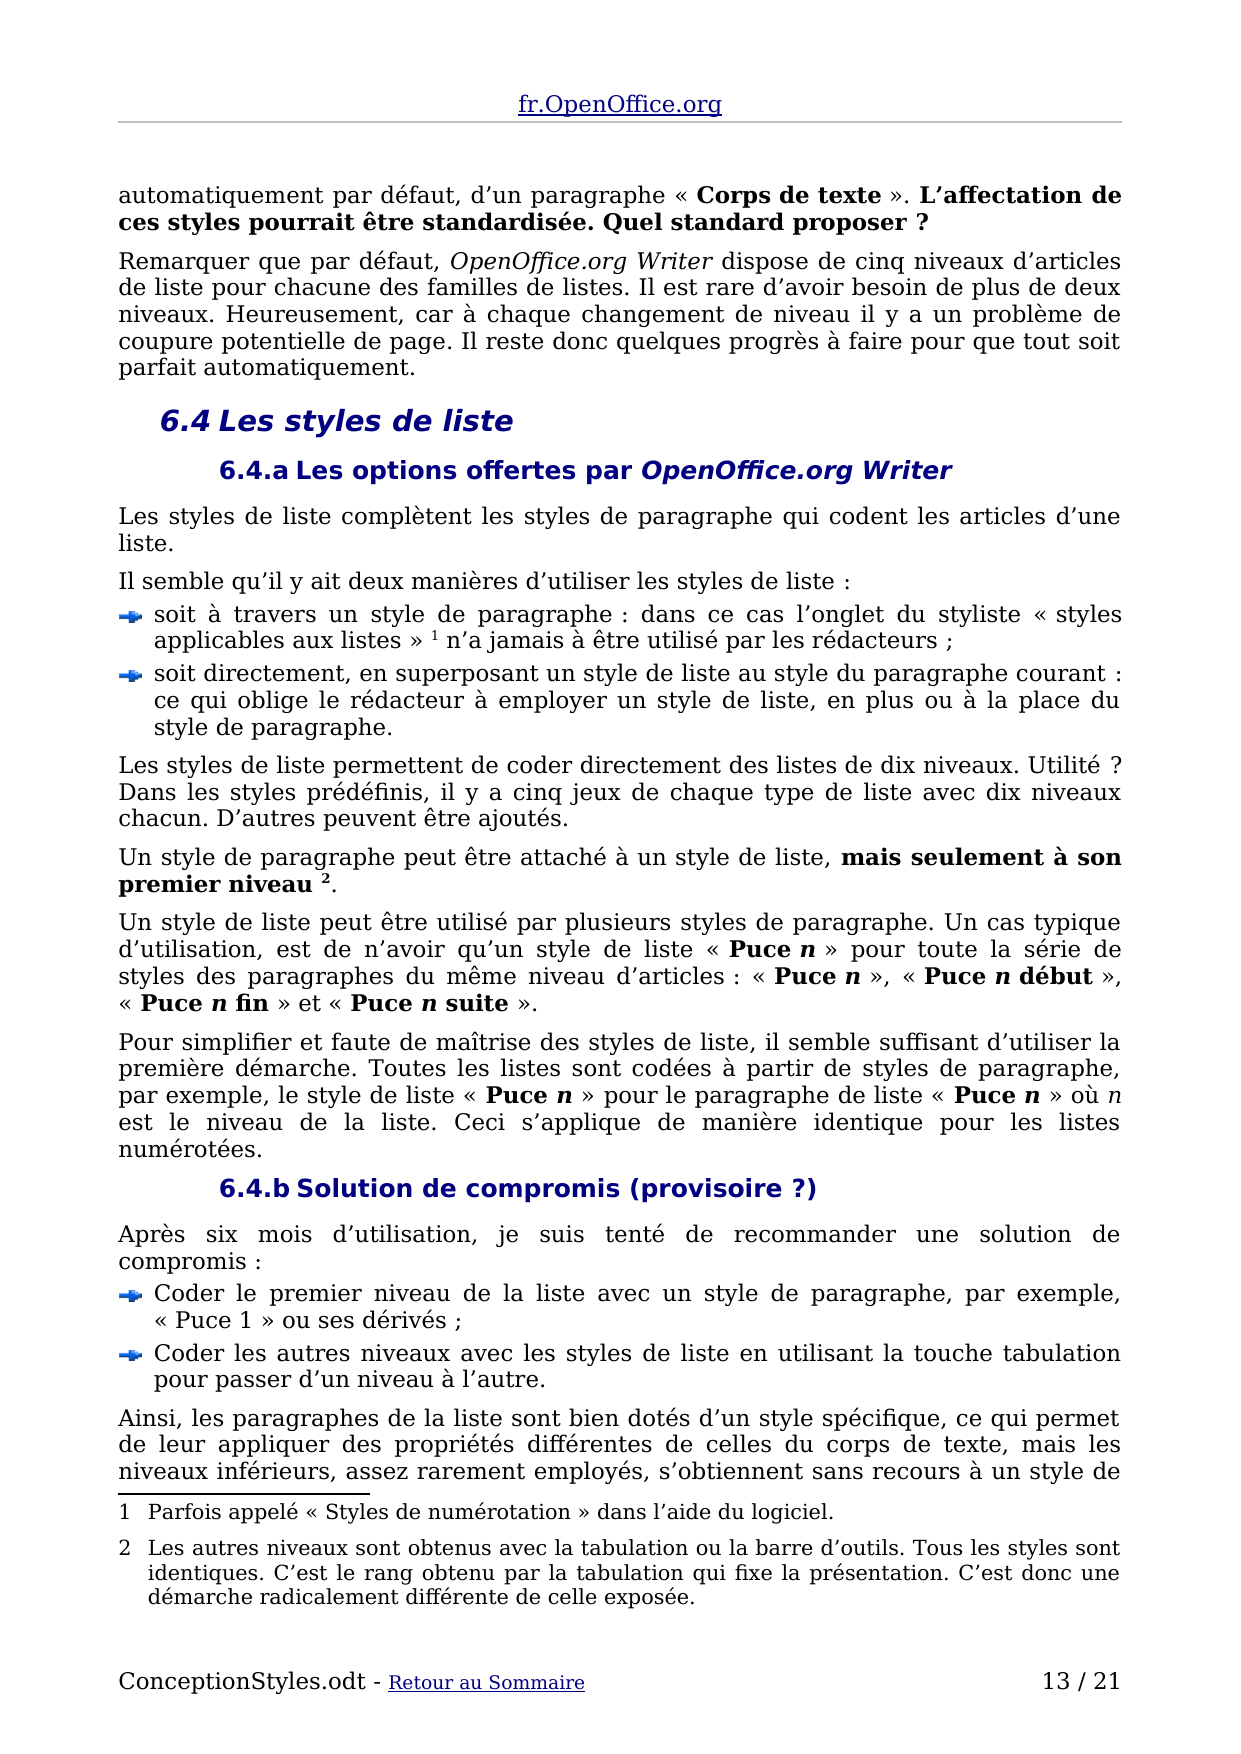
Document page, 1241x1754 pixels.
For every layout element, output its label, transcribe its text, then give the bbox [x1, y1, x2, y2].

list Parfois appelé « Styles de numérotation » dans l’aide du logiciel. [118, 1500, 1122, 1524]
picture [119, 670, 142, 682]
list Coder le premier niveau de la liste avec un style de paragraphe, par exemple, « Puce 1 » ou ses dérivés ; [118, 1281, 1122, 1334]
list soit directement, en superposant un style de liste au style du paragraphe courant : ce qui oblige le rédacteur à employer un style de liste, en plus ou à la place du style de paragraphe. [118, 660, 1122, 740]
subtitle Les styles de liste [159, 405, 1122, 439]
picture [119, 1290, 142, 1302]
list soit à travers un style de paragraphe : dans ce cas l’onglet du styliste « styles applicables aux listes » n’a jamais à être utilisé par les rédacteurs ; [118, 601, 1122, 654]
text Les styles de liste complètent les styles de paragraphe qui codent les articles d’une liste. [118, 503, 1122, 557]
text automatiquement par défaut, d’un paragraphe « Corps de texte ». L’affectation de ces styles pourrait être standardisée. Quel standard proposer ? [118, 182, 1122, 236]
text Un style de paragraphe peut être attaché à un style de liste, mais seulement à son premier niveau . [118, 844, 1122, 898]
text Pour simplifier et faute de maîtrise des styles de liste, il semble suffisant d’utiliser la première démarche. Toutes les listes sont codées à partir de styles de paragraphe, par exemple, le style de liste « Puce n » pour le paragraphe de liste « Puce n » où n est le niveau de la liste. Ceci s’applique de manière identique pour les listes numérotées. [118, 1029, 1122, 1163]
picture [119, 1350, 142, 1361]
list Coder les autres niveaux avec les styles de liste en utilisant la touche tabulation pour passer d’un niveau à l’autre. [118, 1340, 1122, 1393]
text Remarquer que par défaut, OpenOffice.org Writer dispose de cinq niveaux d’articles de liste pour chacune des familles de listes. Il est rare d’avoir besoin de plus de deux niveaux. Heureusement, car à chaque changement de niveau il y a un problème de coupure potentielle de page. Il reste donc quelques progrès à faire pour que tout soit parfait automatiquement. [118, 248, 1122, 381]
text Un style de liste peut être utilisé par plusieurs styles de paragraphe. Un cas typique d’utilisation, est de n’avoir qu’un style de liste « Puce n » pour toute la série de styles des paragraphes du même niveau d’articles : « Puce n », « Puce n début », « Puce n fin » et « Puce n suite ». [118, 909, 1122, 1017]
subtitle Il semble qu’il y ait deux manières d’utiliser les styles de liste : [118, 568, 1122, 595]
subtitle Les options offertes par OpenOffice.org Writer [218, 456, 1122, 486]
text Les styles de liste permettent de coder directement des listes de dix niveaux. Utilité ? Dans les styles prédéfinis, il y a cinq jeux de chaque type de liste avec dix niveaux chacun. D’autres peuvent être ajoutés. [118, 752, 1122, 832]
subtitle Solution de compromis (provisoire ?) [218, 1174, 1122, 1203]
text Ainsi, les paragraphes de la liste sont bien dotés d’un style spécifique, ce qui permet de leur appliquer des propriétés différentes de celles du corps de texte, mais les niveaux inférieurs, assez rarement employés, s’obtiennent sans recours à un style de [118, 1405, 1122, 1485]
subtitle Après six mois d’utilisation, je suis tenté de recommander une solution de compromis : [118, 1221, 1122, 1274]
picture [119, 611, 142, 623]
text Les autres niveaux sont obtenus avec la tabulation ou la barre d’outils. Tous les styles sont identiques. C’est le rang obtenu par la tabulation qui fixe la présentation. C’est donc une démarche radicalement différente de celle exposée. [118, 1536, 1122, 1609]
